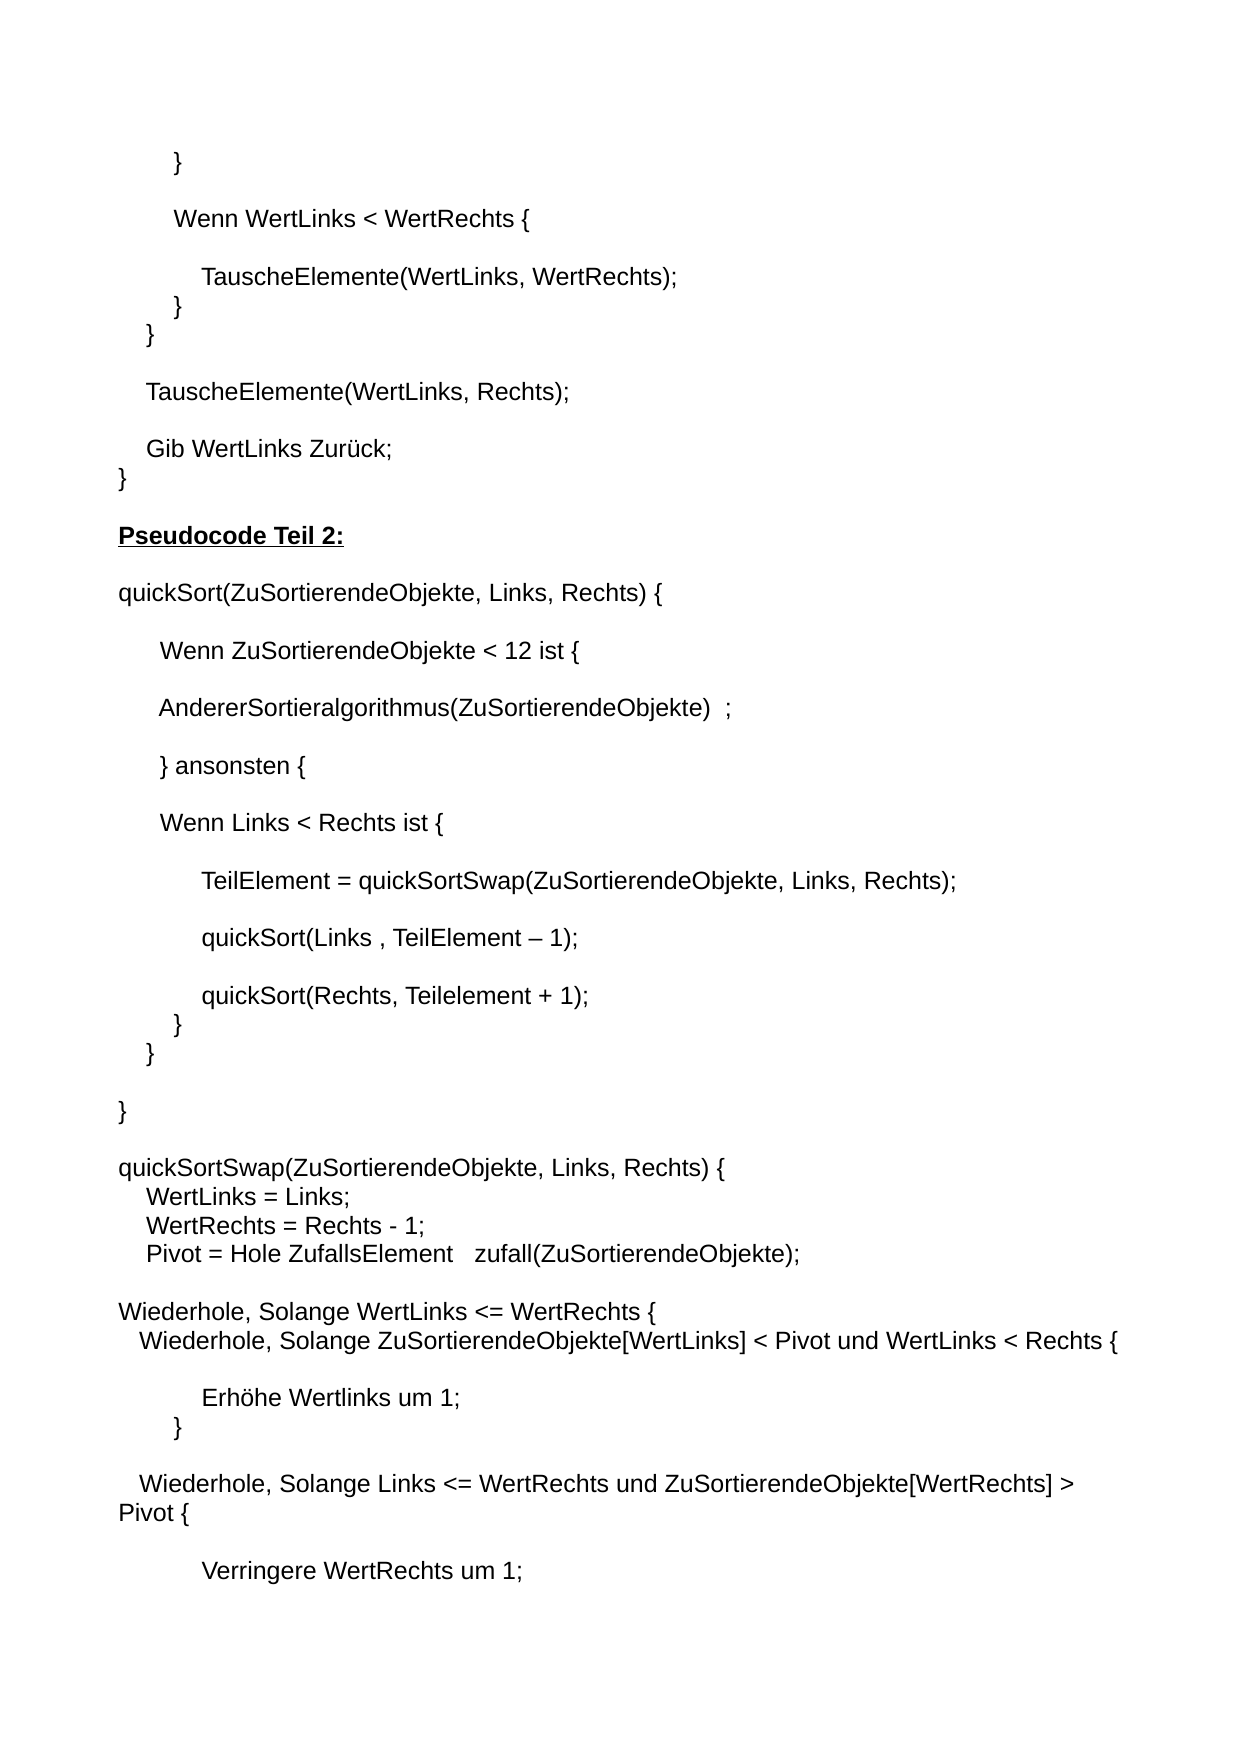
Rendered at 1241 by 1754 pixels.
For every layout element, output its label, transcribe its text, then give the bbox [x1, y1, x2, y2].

text } ansonsten { [118, 751, 1122, 779]
text Wiederhole, Solange WertLinks <= WertRechts { [118, 1297, 1122, 1326]
text Wenn WertLinks < WertRechts { [118, 204, 1122, 233]
text quickSort(ZuSortierendeObjekte, Links, Rechts) { [118, 578, 1122, 607]
text quickSortSwap(ZuSortierendeObjekte, Links, Rechts) { [118, 1153, 1122, 1182]
text quickSort(Rechts, Teilelement + 1); [118, 981, 1122, 1009]
text AndererSortieralgorithmus(ZuSortierendeObjekte) ; [118, 693, 1122, 722]
text } [118, 1009, 1122, 1038]
text Wiederhole, Solange ZuSortierendeObjekte[WertLinks] < Pivot und WertLinks < Rechts { [118, 1326, 1122, 1354]
text } [118, 291, 1122, 319]
text TauscheElemente(WertLinks, Rechts); [118, 377, 1122, 406]
text } [118, 463, 1122, 492]
text } [118, 1412, 1122, 1441]
text Wenn ZuSortierendeObjekte < 12 ist { [118, 636, 1122, 664]
text TeilElement = quickSortSwap(ZuSortierendeObjekte, Links, Rechts); [118, 866, 1122, 894]
text } [118, 147, 1122, 176]
text WertRechts = Rechts - 1; [118, 1211, 1122, 1239]
text Wiederhole, Solange Links <= WertRechts und ZuSortierendeObjekte[WertRechts] > Pivot { [118, 1469, 1122, 1527]
text Pseudocode Teil 2: [118, 521, 1122, 549]
text Pivot = Hole ZufallsElement zufall(ZuSortierendeObjekte); [118, 1239, 1122, 1268]
text Erhöhe Wertlinks um 1; [118, 1383, 1122, 1412]
text TauscheElemente(WertLinks, WertRechts); [118, 262, 1122, 291]
text quickSort(Links , TeilElement – 1); [118, 923, 1122, 952]
text Gib WertLinks Zurück; [118, 434, 1122, 463]
text WertLinks = Links; [118, 1182, 1122, 1211]
text } [118, 319, 1122, 348]
text Verringere WertRechts um 1; [118, 1556, 1122, 1584]
text } [118, 1038, 1122, 1067]
text } [118, 1096, 1122, 1124]
text Wenn Links < Rechts ist { [118, 808, 1122, 837]
